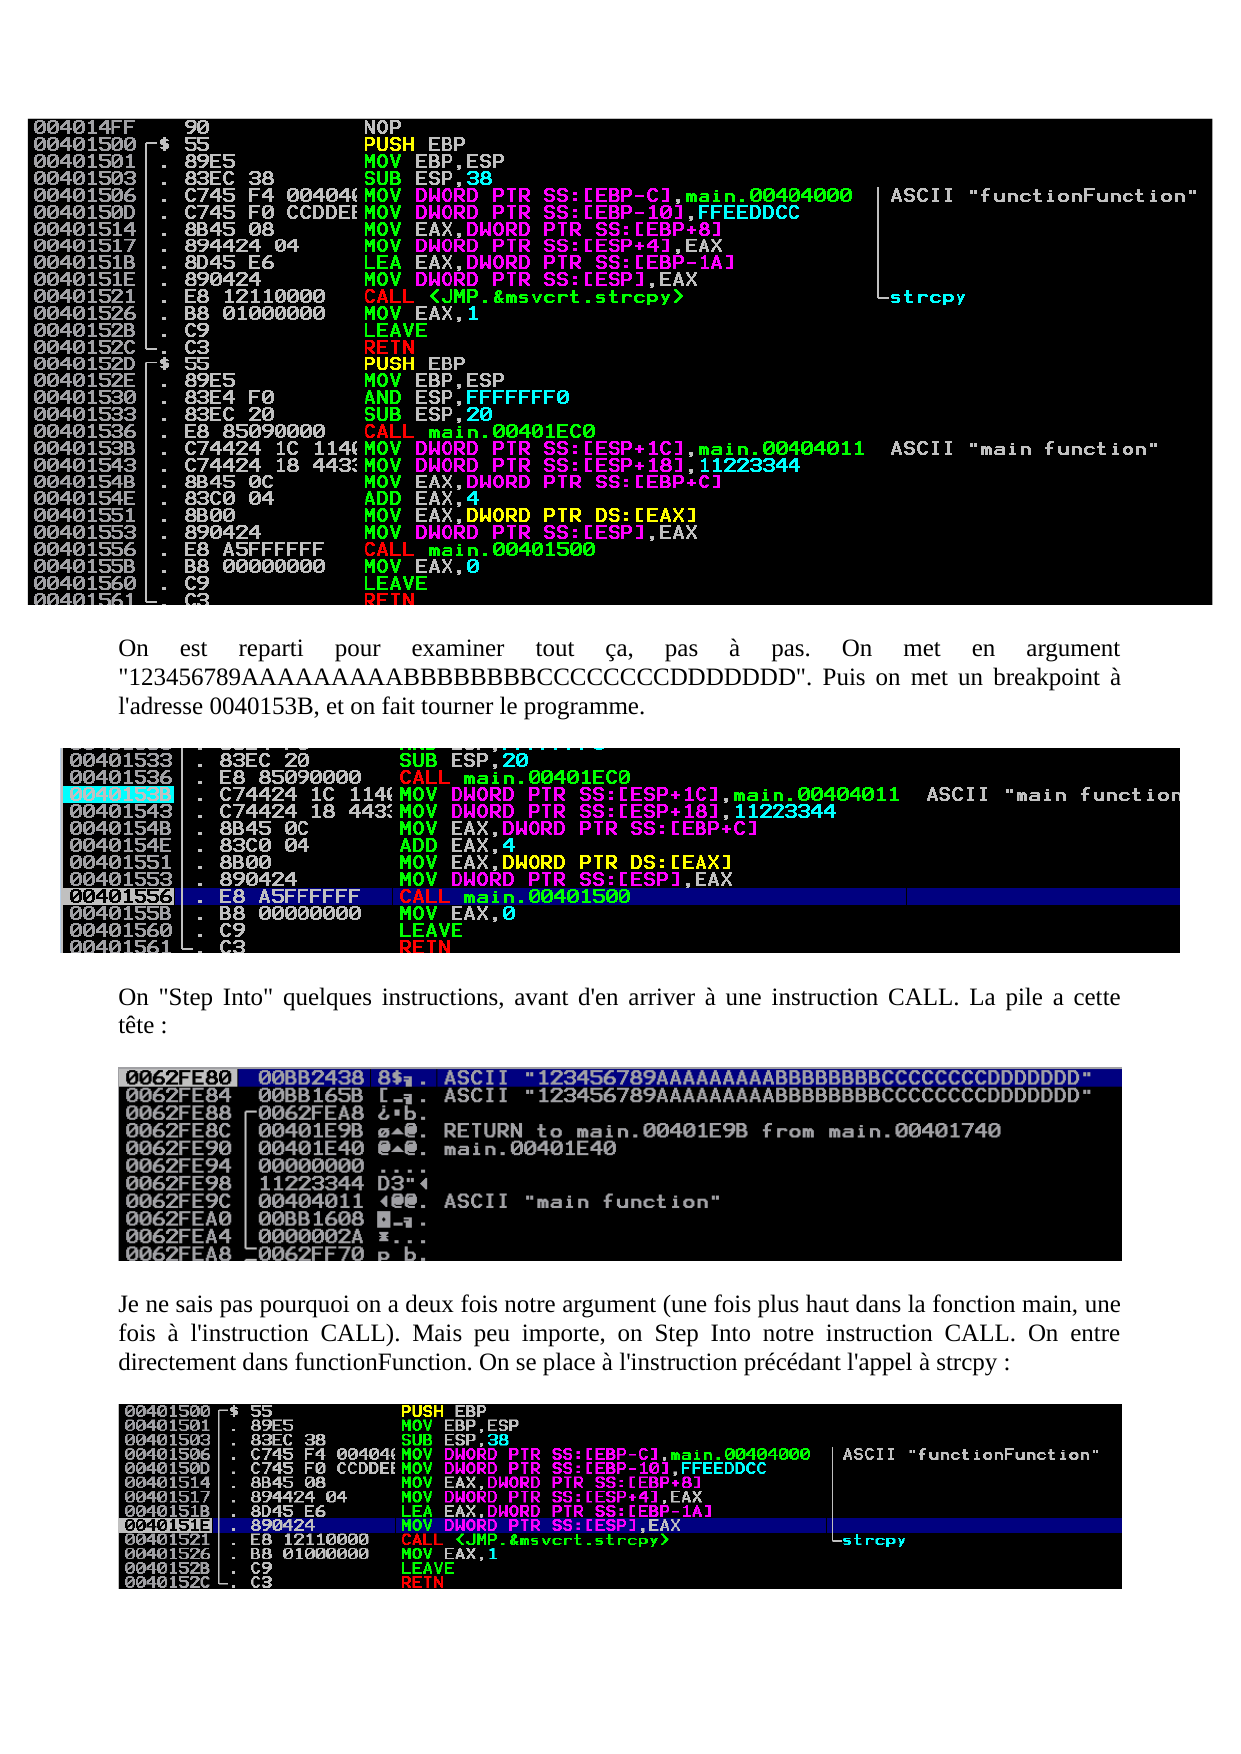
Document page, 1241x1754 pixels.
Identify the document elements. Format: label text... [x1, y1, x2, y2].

text On "Step Into" quelques instructions, avant d'en arriver à une instruction CALL. La pile a cette tête : [118, 982, 1122, 1039]
text On est reparti pour examiner tout ça, pas à pas. On met en argument "123456789AAAAAAAAABBBBBBBBCCCCCCCCDDDDDDD". Puis on met un breakpoint à l'adresse 0040153B, et on fait tourner le programme. [118, 633, 1122, 720]
text Je ne sais pas pourquoi on a deux fois notre argument (une fois plus haut dans la fonction main, une fois à l'instruction CALL). Mais peu importe, on Step Into notre instruction CALL. On entre directement dans functionFunction. On se place à l'instruction précédant l'appel à strcpy : [118, 1289, 1122, 1376]
